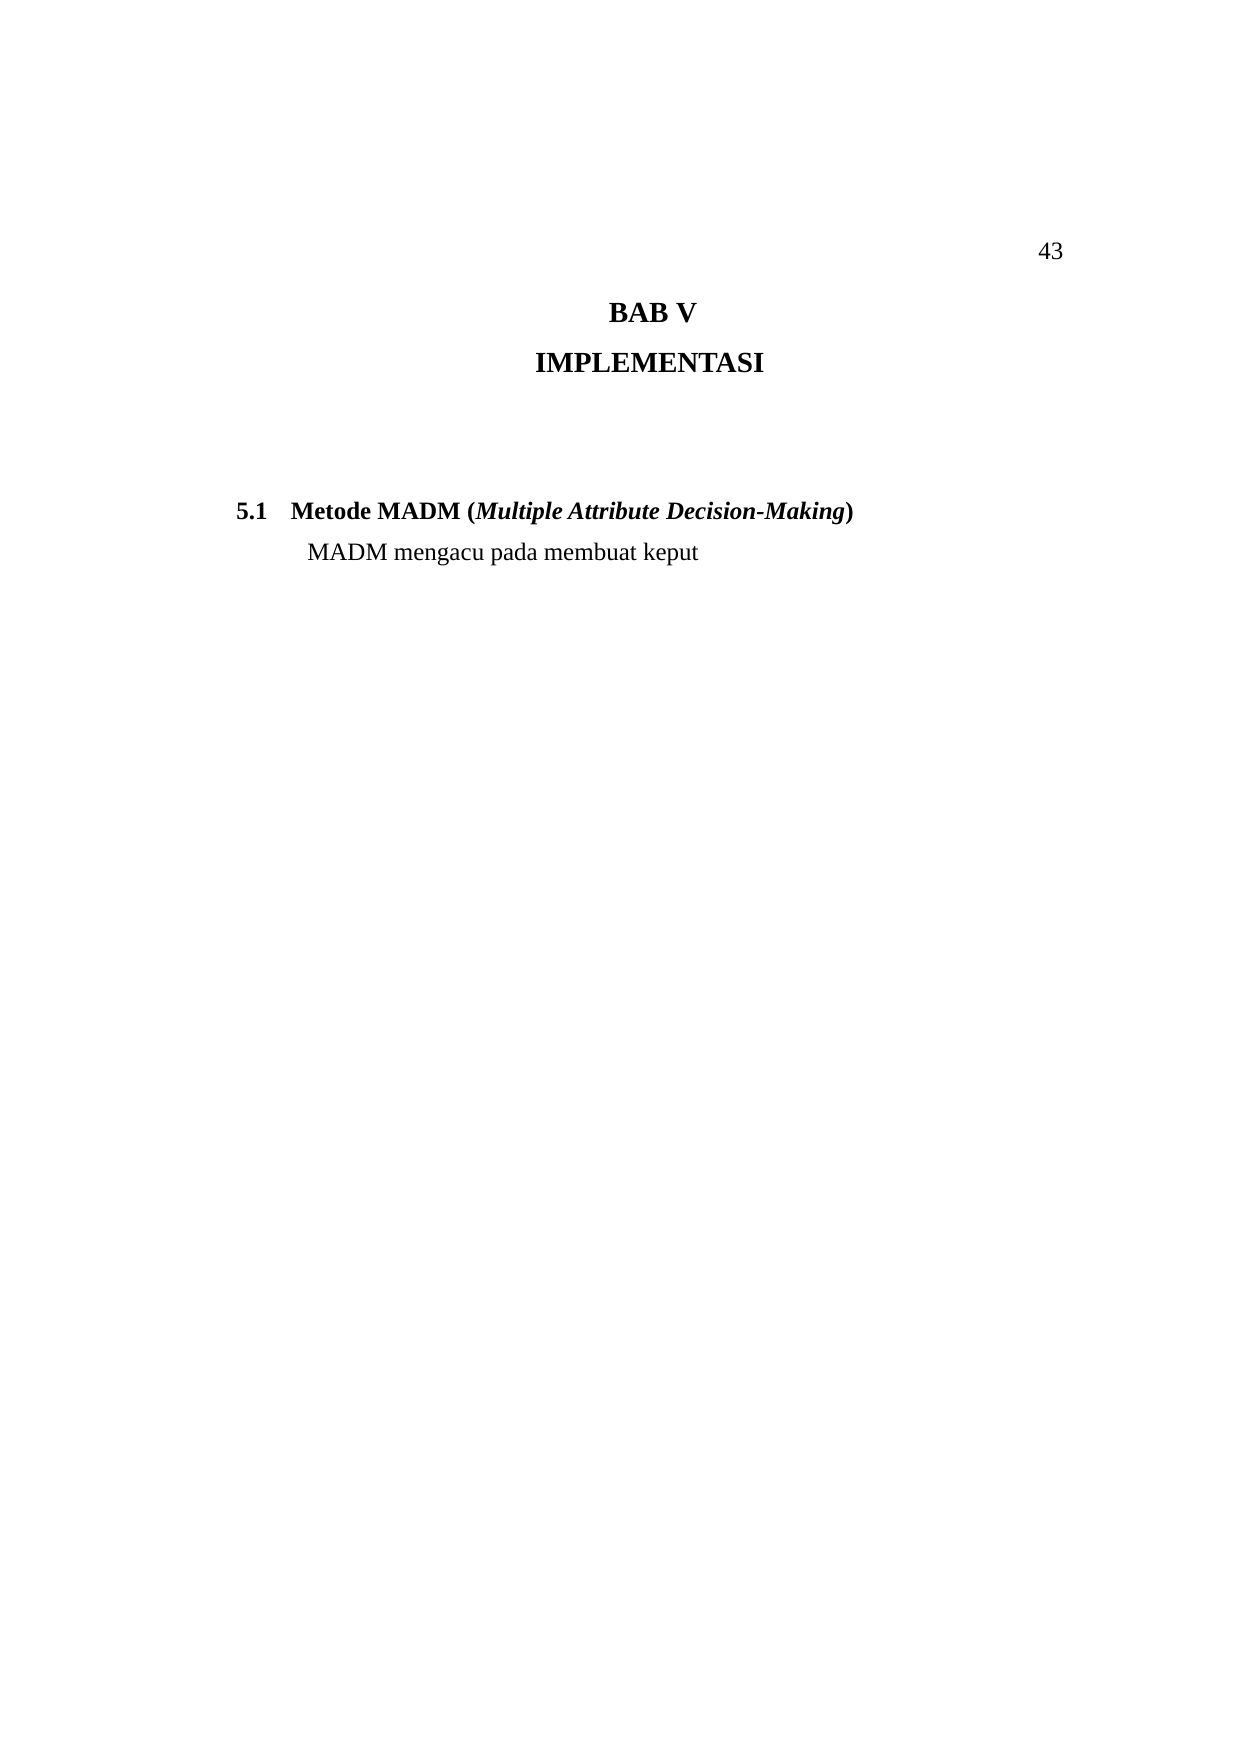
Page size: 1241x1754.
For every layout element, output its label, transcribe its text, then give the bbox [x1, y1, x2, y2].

text MADM mengacu pada membuat keput [236, 537, 1063, 565]
subtitle Bab V IMPLEMENTASI [236, 295, 1063, 379]
subtitle Metode MADM (Multiple Attribute Decision-Making) [236, 496, 1063, 525]
